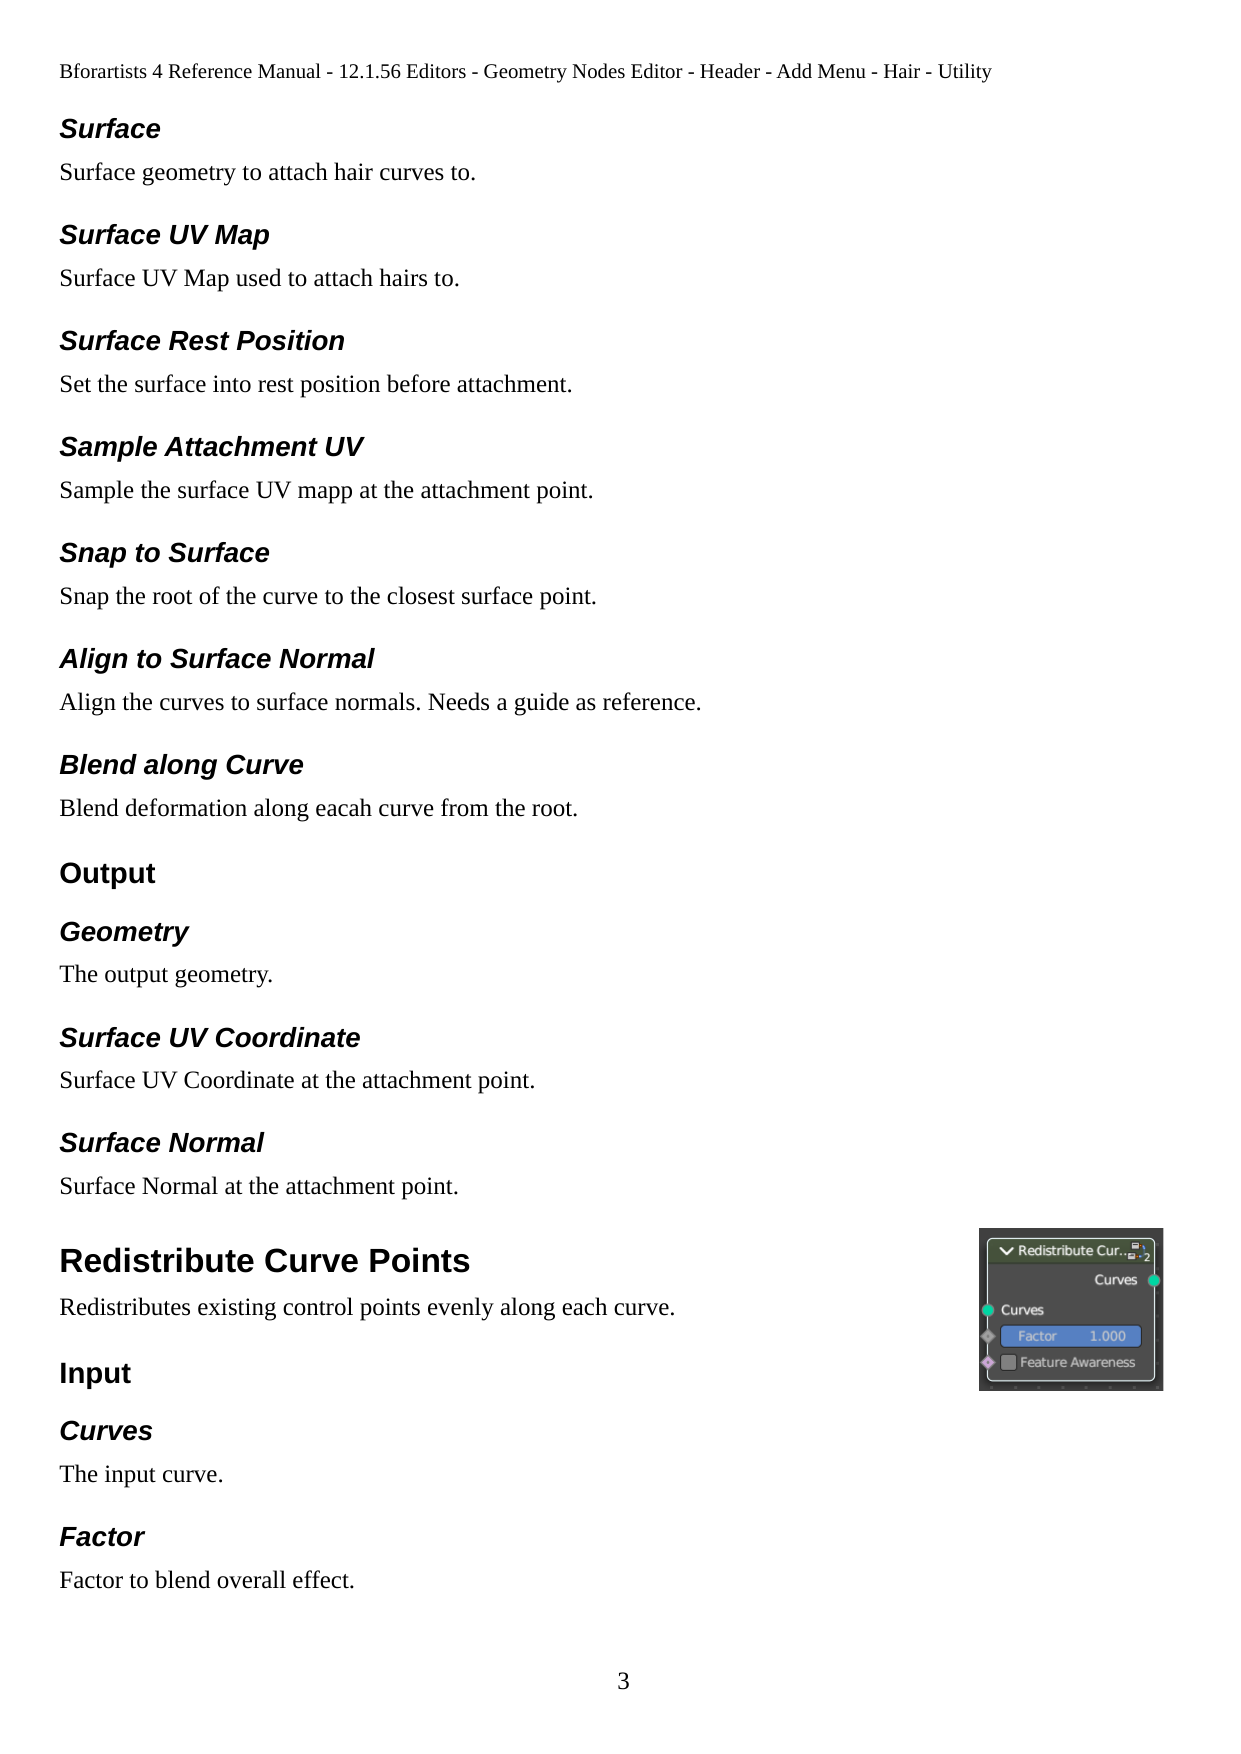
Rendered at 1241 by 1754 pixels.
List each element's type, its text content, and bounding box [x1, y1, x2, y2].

text Surface geometry to attach hair curves to. [59, 157, 1181, 186]
subtitle [1164, 1241, 1181, 1280]
text Sample the surface UV mapp at the attachment point. [59, 475, 1181, 503]
text The output geometry. [59, 959, 1181, 988]
subtitle Surface UV Map [59, 218, 1181, 250]
subtitle Snap to Surface [59, 536, 1181, 568]
text Surface UV Coordinate at the attachment point. [59, 1065, 1181, 1094]
subtitle Surface UV Coordinate [59, 1021, 1181, 1053]
subtitle Surface [59, 113, 1181, 144]
subtitle Geometry [59, 915, 1181, 947]
subtitle Blend along Curve [59, 748, 1181, 780]
subtitle Input [59, 1356, 979, 1390]
text Blend deformation along eacah curve from the root. [59, 793, 1181, 821]
subtitle Redistribute Curve Points [59, 1241, 979, 1280]
text The input curve. [59, 1459, 1181, 1488]
picture [979, 1228, 1164, 1391]
text Surface UV Map used to attach hairs to. [59, 263, 1181, 292]
subtitle Output [59, 856, 1181, 890]
text Redistributes existing control points evenly along each curve. [59, 1292, 979, 1321]
subtitle [1164, 1356, 1181, 1390]
subtitle Align to Surface Normal [59, 642, 1181, 674]
text Factor to blend overall effect. [59, 1565, 1181, 1594]
subtitle Factor [59, 1521, 1181, 1552]
subtitle Sample Attachment UV [59, 430, 1181, 462]
text Set the surface into rest position before attachment. [59, 369, 1181, 398]
subtitle Surface Rest Position [59, 324, 1181, 356]
text Align the curves to surface normals. Needs a guide as reference. [59, 687, 1181, 715]
subtitle Surface Normal [59, 1127, 1181, 1159]
text Surface Normal at the attachment point. [59, 1171, 1181, 1200]
subtitle Curves [59, 1415, 1181, 1447]
text Snap the root of the curve to the closest surface point. [59, 581, 1181, 609]
